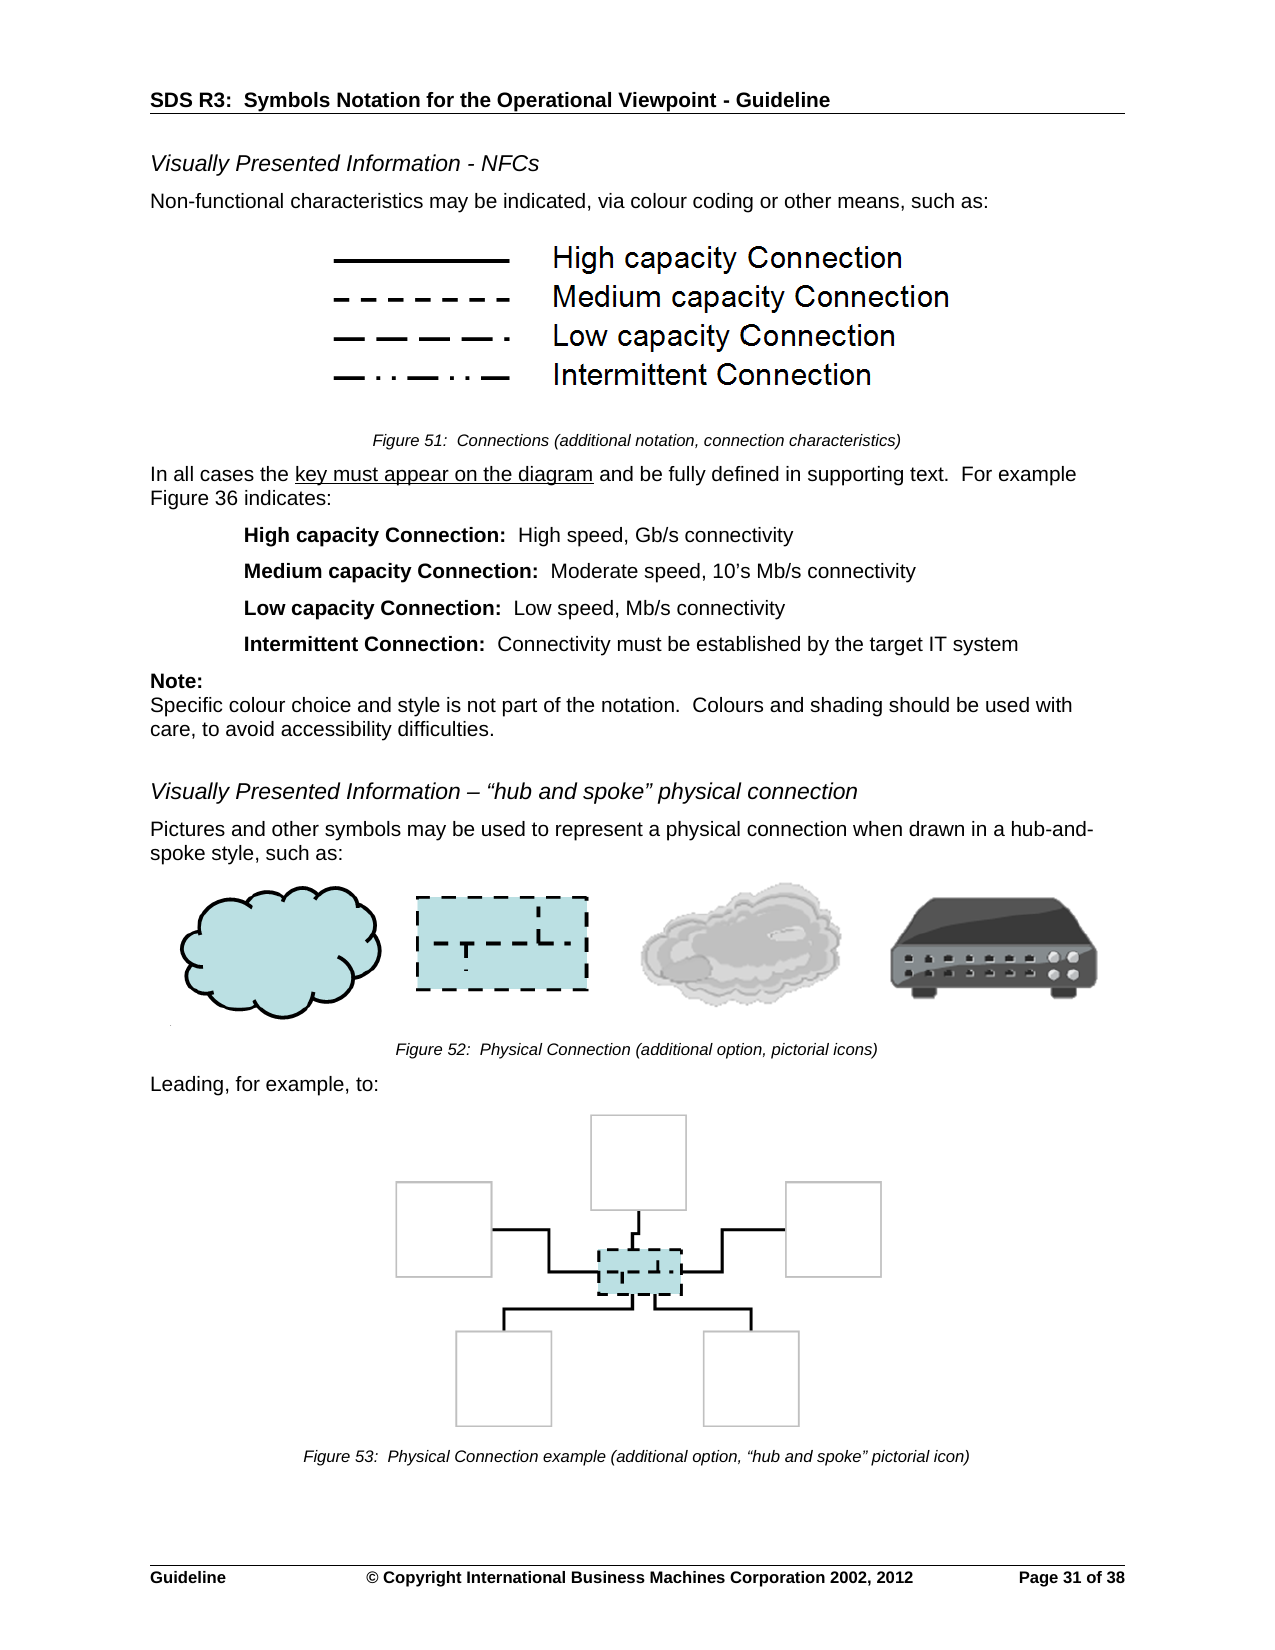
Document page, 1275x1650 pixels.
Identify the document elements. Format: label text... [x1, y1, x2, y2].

text High capacity Connection: High speed, Gb/s connectivity [244, 523, 1125, 547]
text Non-functional characteristics may be indicated, via colour coding or other means, such as: [150, 189, 1125, 213]
text Leading, for example, to: [150, 1071, 1125, 1095]
text In all cases the key must appear on the diagram and be fully defined in supporting text. For example Figure 36 indicates: [150, 462, 1125, 510]
text Pictures and other symbols may be used to represent a physical connection when drawn in a hub-and-spoke style, such as: [150, 817, 1125, 865]
text Note: Specific colour choice and style is not part of the notation. Colours and shading should be used with care, to avoid accessibility difficulties. [150, 668, 1125, 740]
text Intermittent Connection: Connectivity must be established by the target IT system [244, 632, 1125, 656]
text Low capacity Connection: Low speed, Mb/s connectivity [244, 596, 1125, 619]
subtitle Visually Presented Information – “hub and spoke” physical connection [150, 778, 1125, 804]
text Medium capacity Connection: Moderate speed, 10’s Mb/s connectivity [244, 559, 1125, 583]
picture [313, 226, 962, 404]
text Figure 52: Physical Connection (additional option, pictorial icons) [150, 1040, 1125, 1059]
picture [170, 878, 1105, 1026]
subtitle Visually Presented Information - NFCs [150, 150, 1125, 176]
text Figure 53: Physical Connection example (additional option, “hub and spoke” pictorial icon) [150, 1446, 1125, 1466]
picture [390, 1109, 885, 1433]
text Figure 51: Connections (additional notation, connection characteristics) [150, 431, 1125, 450]
